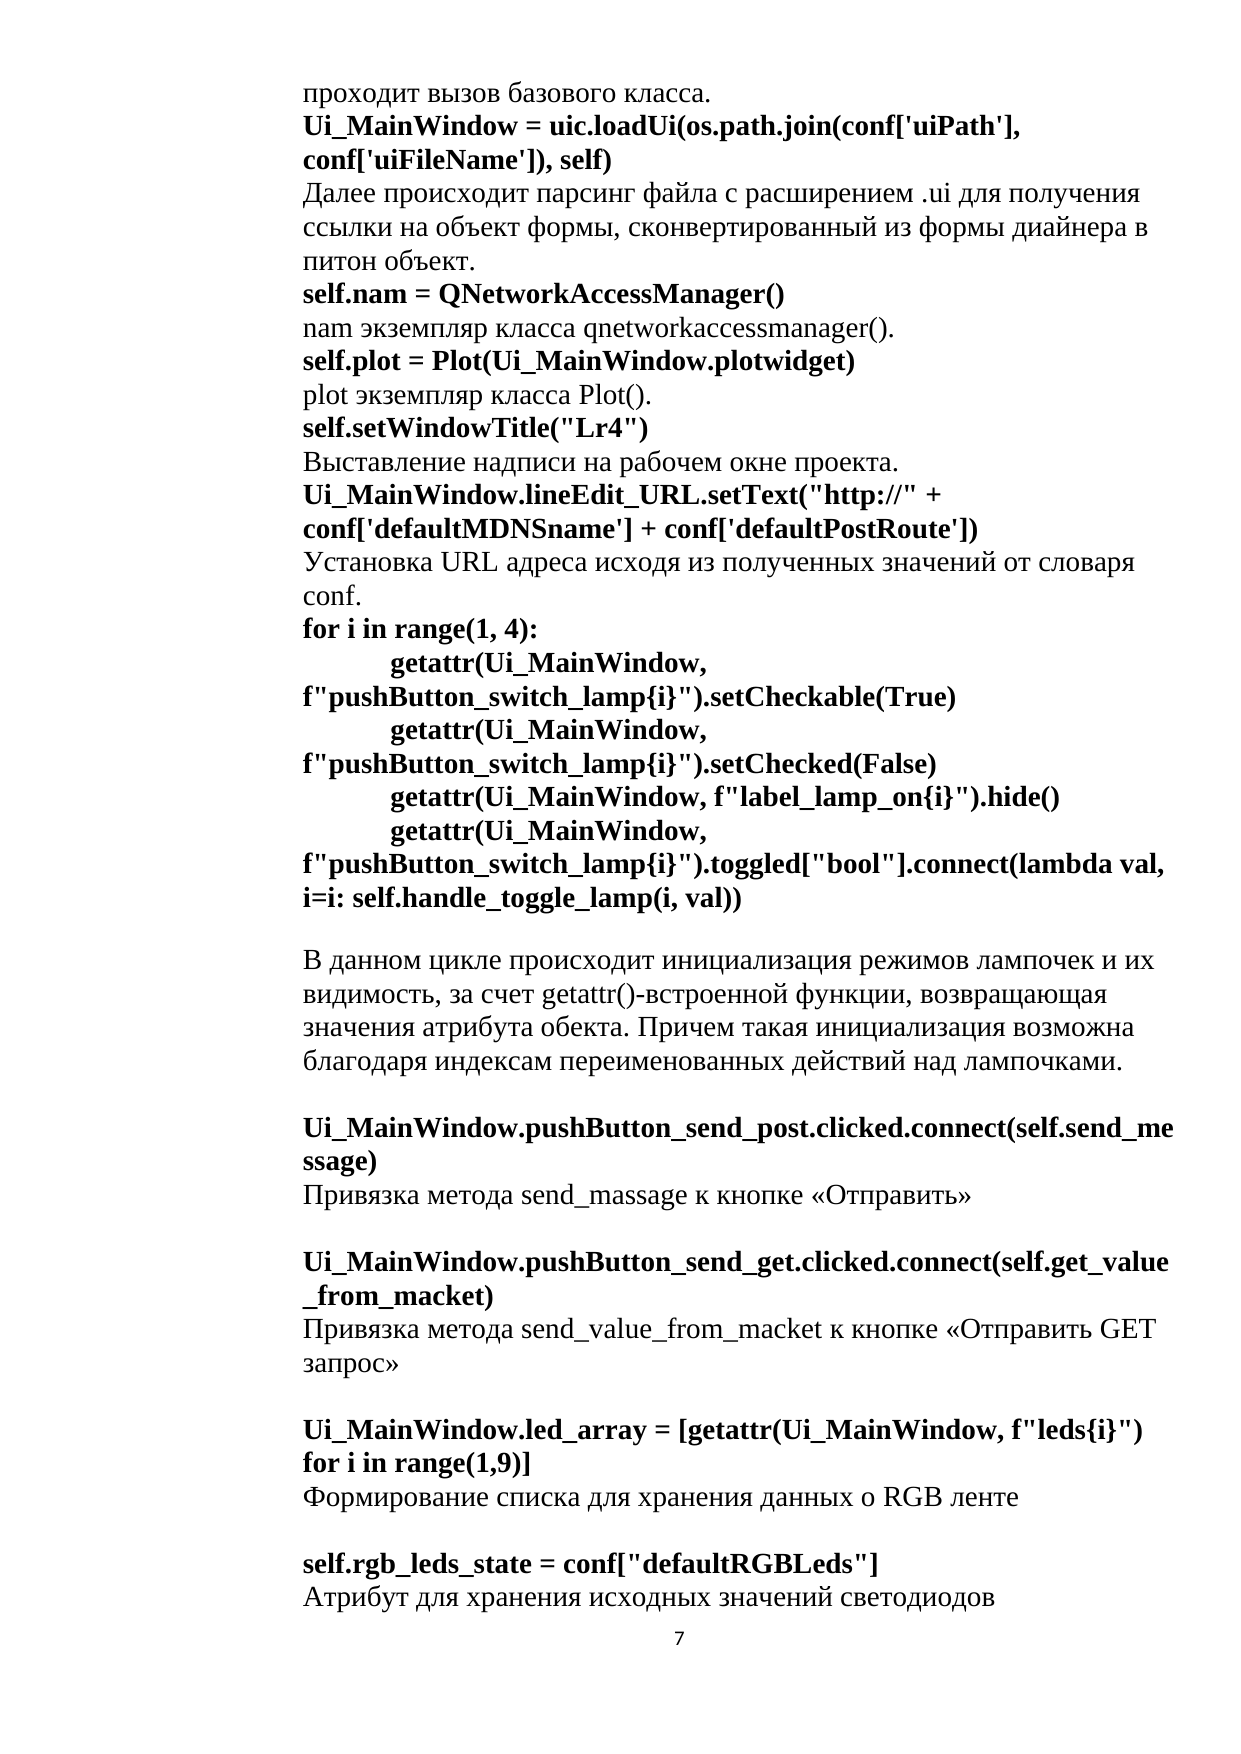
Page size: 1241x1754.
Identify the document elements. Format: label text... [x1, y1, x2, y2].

text Ui_MainWindow = uic.loadUi(os.path.join(conf['uiPath'], conf['uiFileName']), self) [303, 108, 1181, 176]
text nam экземпляр класса qnetworkaccessmanager(). [303, 310, 1181, 343]
text plot экземпляр класса Plot(). [303, 377, 1181, 410]
text Ui_MainWindow.led_array = [getattr(Ui_MainWindow, f"leds{i}") for i in range(1,9)] [303, 1412, 1181, 1479]
text Ui_MainWindow.pushButton_send_get.clicked.connect(self.get_value_from_macket) [303, 1244, 1181, 1311]
text Привязка метода send_massage к кнопке «Отправить» [303, 1177, 1181, 1211]
text Формирование списка для хранения данных о RGB ленте [303, 1479, 1181, 1512]
text self.plot = Plot(Ui_MainWindow.plotwidget) [303, 343, 1181, 377]
text Установка URL адреса исходя из полученных значений от словаря conf. [303, 544, 1181, 612]
text Атрибут для хранения исходных значений светодиодов [303, 1579, 1181, 1613]
text self.nam = QNetworkAccessManager() [303, 276, 1181, 310]
text getattr(Ui_MainWindow, f"pushButton_switch_lamp{i}").setChecked(False) [303, 712, 1181, 779]
text getattr(Ui_MainWindow, f"pushButton_switch_lamp{i}").setCheckable(True) [303, 645, 1181, 712]
text Привязка метода send_value_from_macket к кнопке «Отправить GET запрос» [303, 1311, 1181, 1378]
text Далее происходит парсинг файла с расширением .ui для получения ссылки на объект формы, сконвертированный из формы диайнера в питон объект. [303, 176, 1181, 276]
text Ui_MainWindow.lineEdit_URL.setText("http://" + conf['defaultMDNSname'] + conf['defaultPostRoute']) [303, 477, 1181, 544]
text getattr(Ui_MainWindow, f"pushButton_switch_lamp{i}").toggled["bool"].connect(lambda val, i=i: self.handle_toggle_lamp(i, val)) [303, 813, 1181, 913]
text getattr(Ui_MainWindow, f"label_lamp_on{i}").hide() [303, 779, 1181, 813]
text Выставление надписи на рабочем окне проекта. [303, 444, 1181, 477]
text В данном цикле происходит инициализация режимов лампочек и их видимость, за счет getattr()-встроенной функции, возвращающая значения атрибута обекта. Причем такая инициализация возможна благодаря индексам переименованных действий над лампочками. [303, 942, 1181, 1076]
text проходит вызов базового класса. [303, 75, 1181, 108]
text for i in range(1, 4): [303, 612, 1181, 645]
text self.rgb_leds_state = conf["defaultRGBLeds"] [303, 1546, 1181, 1579]
text Ui_MainWindow.pushButton_send_post.clicked.connect(self.send_message) [303, 1110, 1181, 1177]
text self.setWindowTitle("Lr4") [303, 410, 1181, 444]
